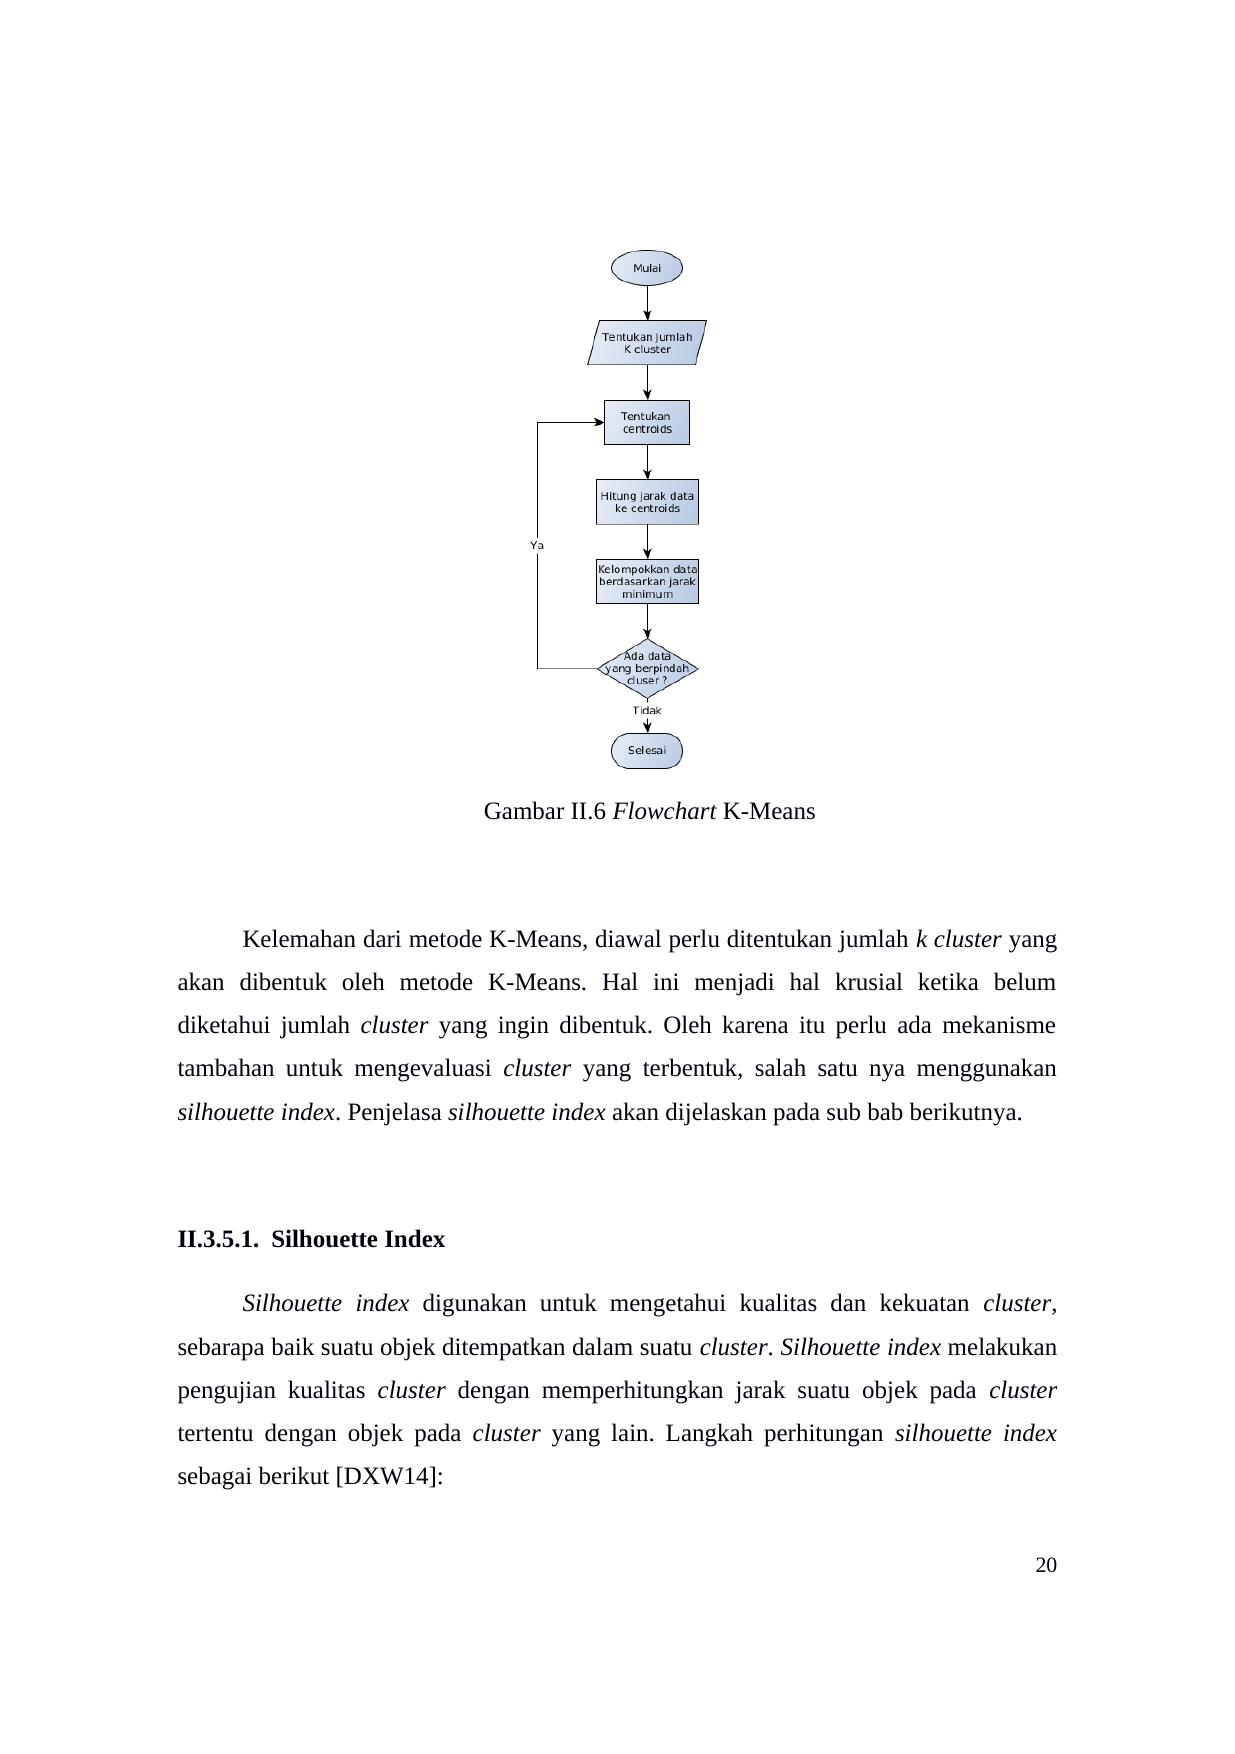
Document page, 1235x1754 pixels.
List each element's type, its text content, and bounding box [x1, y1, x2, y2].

text Silhouette index digunakan untuk mengetahui kualitas dan kekuatan cluster, sebarapa baik suatu objek ditempatkan dalam suatu cluster. Silhouette index melakukan pengujian kualitas cluster dengan memperhitungkan jarak suatu objek pada cluster tertentu dengan objek pada cluster yang lain. Langkah perhitungan silhouette index sebagai berikut [DXW14]: [177, 1288, 1057, 1490]
text Gambar II.6 Flowchart K-Means [177, 236, 1057, 825]
text Kelemahan dari metode K-Means, diawal perlu ditentukan jumlah k cluster yang akan dibentuk oleh metode K-Means. Hal ini menjadi hal krusial ketika belum diketahui jumlah cluster yang ingin dibentuk. Oleh karena itu perlu ada mekanisme tambahan untuk mengevaluasi cluster yang terbentuk, salah satu nya menggunakan silhouette index. Penjelasa silhouette index akan dijelaskan pada sub bab berikutnya. [177, 924, 1057, 1125]
picture [515, 236, 720, 782]
subtitle Silhouette Index [177, 1224, 1057, 1253]
